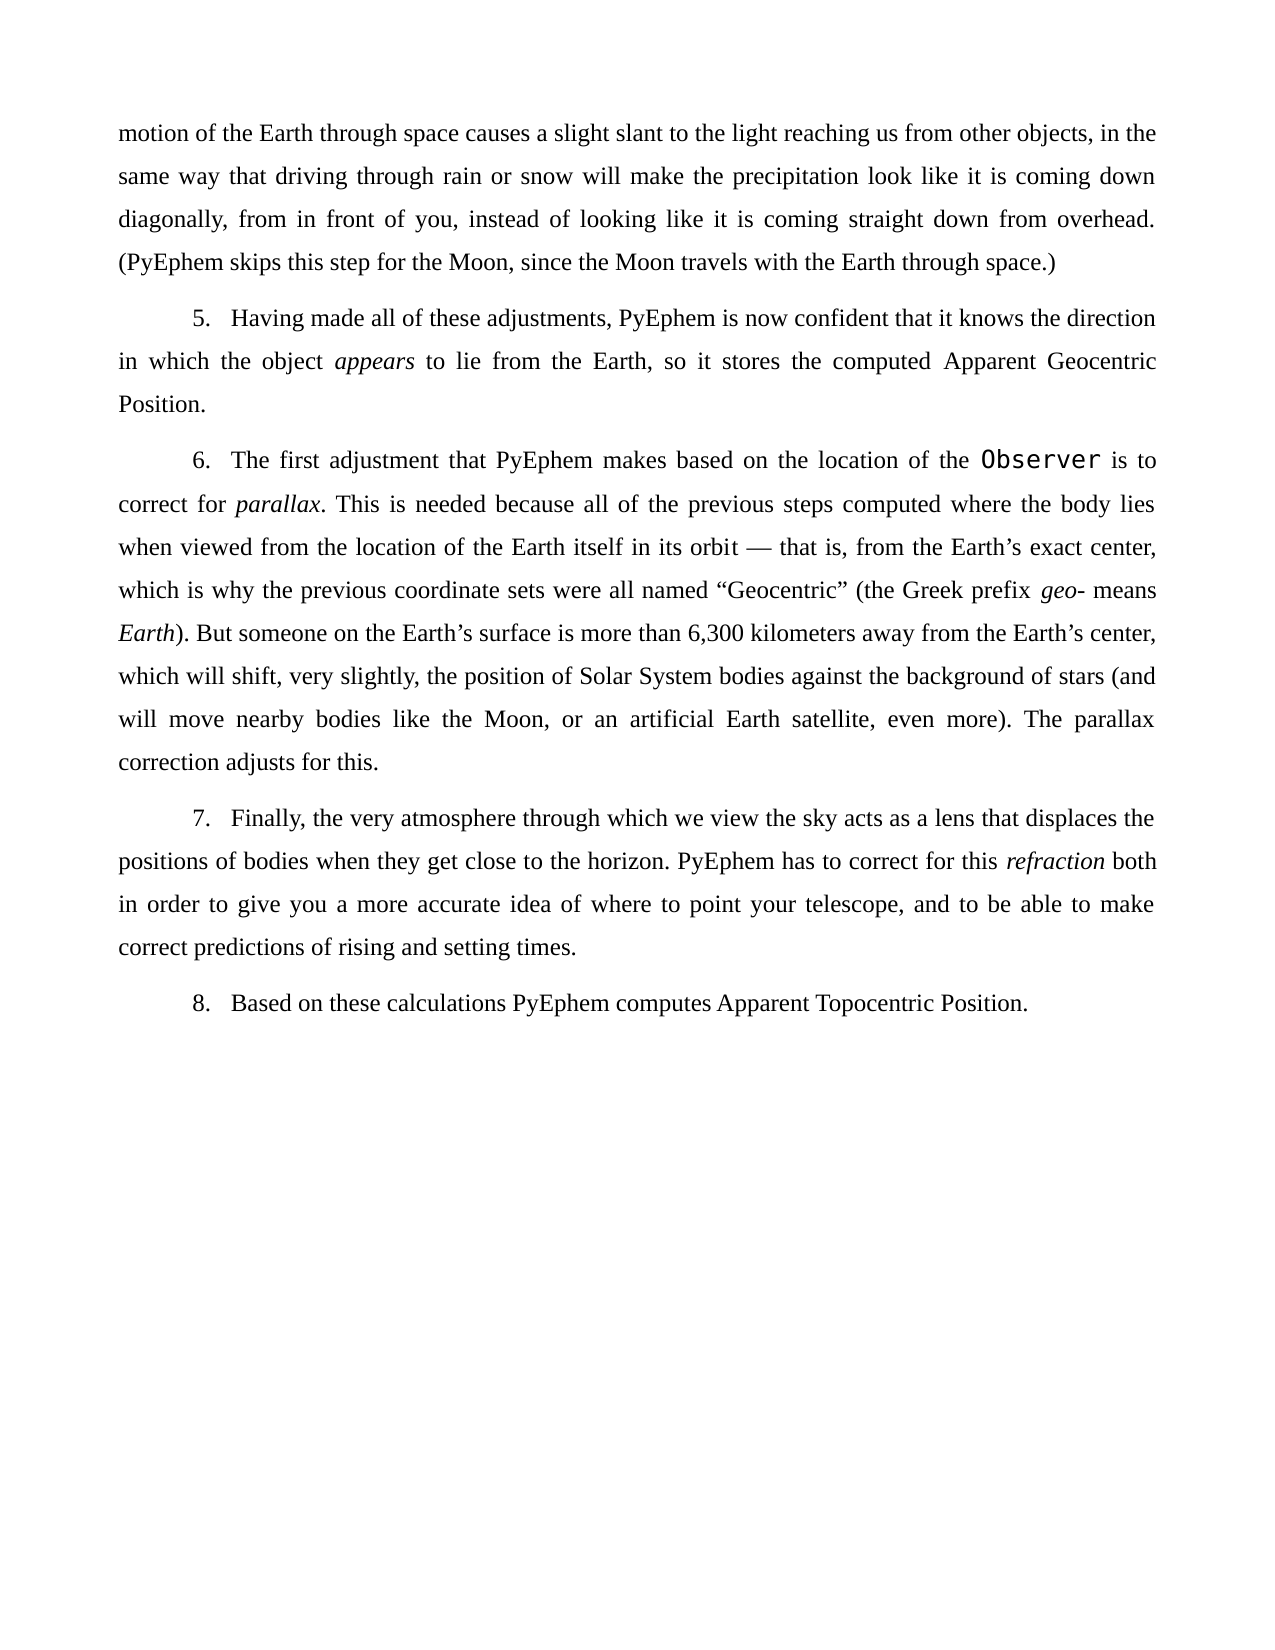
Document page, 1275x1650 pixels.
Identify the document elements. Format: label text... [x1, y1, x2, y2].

list Having made all of these adjustments, PyEphem is now confident that it knows the direction in which the object appears to lie from the Earth, so it stores the computed Apparent Geocentric Position. [118, 303, 1157, 418]
list Finally, the very atmosphere through which we view the sky acts as a lens that displaces the positions of bodies when they get close to the horizon. PyEphem has to correct for this refraction both in order to give you a more accurate idea of where to point your telescope, and to be able to make correct predictions of rising and setting times. [118, 803, 1157, 961]
list Based on these calculations PyEphem computes Apparent Topocentric Position. [118, 988, 1157, 1017]
list The first adjustment that PyEphem makes based on the location of the Observer is to correct for parallax. This is needed because all of the previous steps computed where the body lies when viewed from the location of the Earth itself in its orbit — that is, from the Earth’s exact center, which is why the previous coordinate sets were all named “Geocentric” (the Greek prefix geo- means Earth). But someone on the Earth’s surface is more than 6,300 kilometers away from the Earth’s center, which will shift, very slightly, the position of Solar System bodies against the background of stars (and will move nearby bodies like the Moon, or an artificial Earth satellite, even more). The parallax correction adjusts for this. [118, 445, 1157, 776]
list motion of the Earth through space causes a slight slant to the light reaching us from other objects, in the same way that driving through rain or snow will make the precipitation look like it is coming down diagonally, from in front of you, instead of looking like it is coming straight down from overhead. (PyEphem skips this step for the Moon, since the Moon travels with the Earth through space.) [118, 118, 1157, 276]
